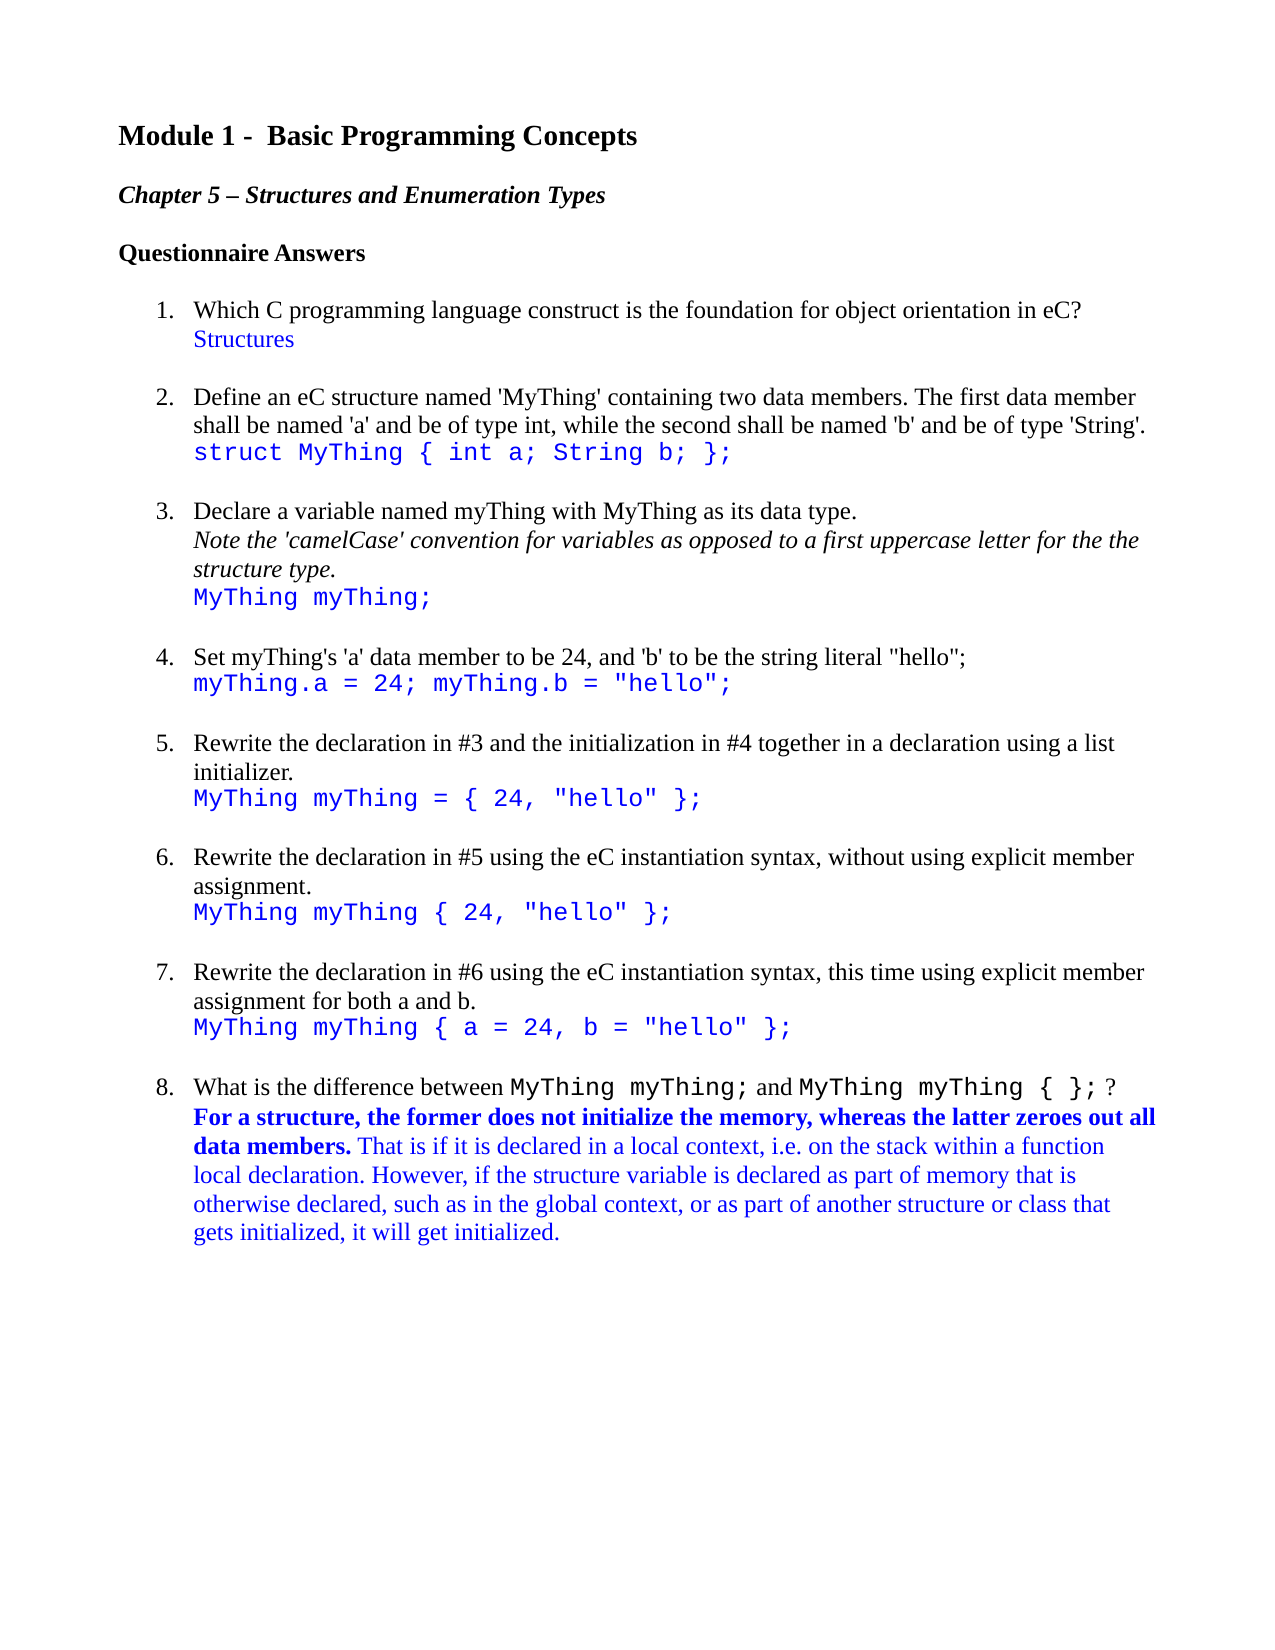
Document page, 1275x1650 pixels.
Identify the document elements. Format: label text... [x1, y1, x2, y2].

list What is the difference between MyThing myThing; and MyThing myThing { }; ? For a structure, the former does not initialize the memory, whereas the latter zeroes out all data members. That is if it is declared in a local context, i.e. on the stack within a function local declaration. However, if the structure variable is declared as part of memory that is otherwise declared, such as in the global context, or as part of another structure or class that gets initialized, it will get initialized. [156, 1072, 1157, 1505]
list Rewrite the declaration in #5 using the eC instantiation syntax, without using explicit member assignment. MyThing myThing { 24, "hello" }; [156, 842, 1157, 957]
text Questionnaire Answers [118, 238, 1157, 267]
text Chapter 5 – Structures and Enumeration Types [118, 180, 1157, 209]
list Define an eC structure named 'MyThing' containing two data members. The first data member shall be named 'a' and be of type int, while the second shall be named 'b' and be of type 'String'. struct MyThing { int a; String b; }; [156, 382, 1157, 496]
list Rewrite the declaration in #3 and the initialization in #4 together in a declaration using a list initializer. MyThing myThing = { 24, "hello" }; [156, 728, 1157, 842]
list Set myThing's 'a' data member to be 24, and 'b' to be the string literal "hello"; myThing.a = 24; myThing.b = "hello"; [156, 642, 1157, 728]
list Rewrite the declaration in #6 using the eC instantiation syntax, this time using explicit member assignment for both a and b. MyThing myThing { a = 24, b = "hello" }; [156, 957, 1157, 1072]
list Declare a variable named myThing with MyThing as its data type. Note the 'camelCase' convention for variables as opposed to a first uppercase letter for the the structure type. MyThing myThing; [156, 496, 1157, 642]
text Module 1 - Basic Programming Concepts [118, 118, 1157, 152]
list Which C programming language construct is the foundation for object orientation in eC? Structures [156, 295, 1157, 382]
